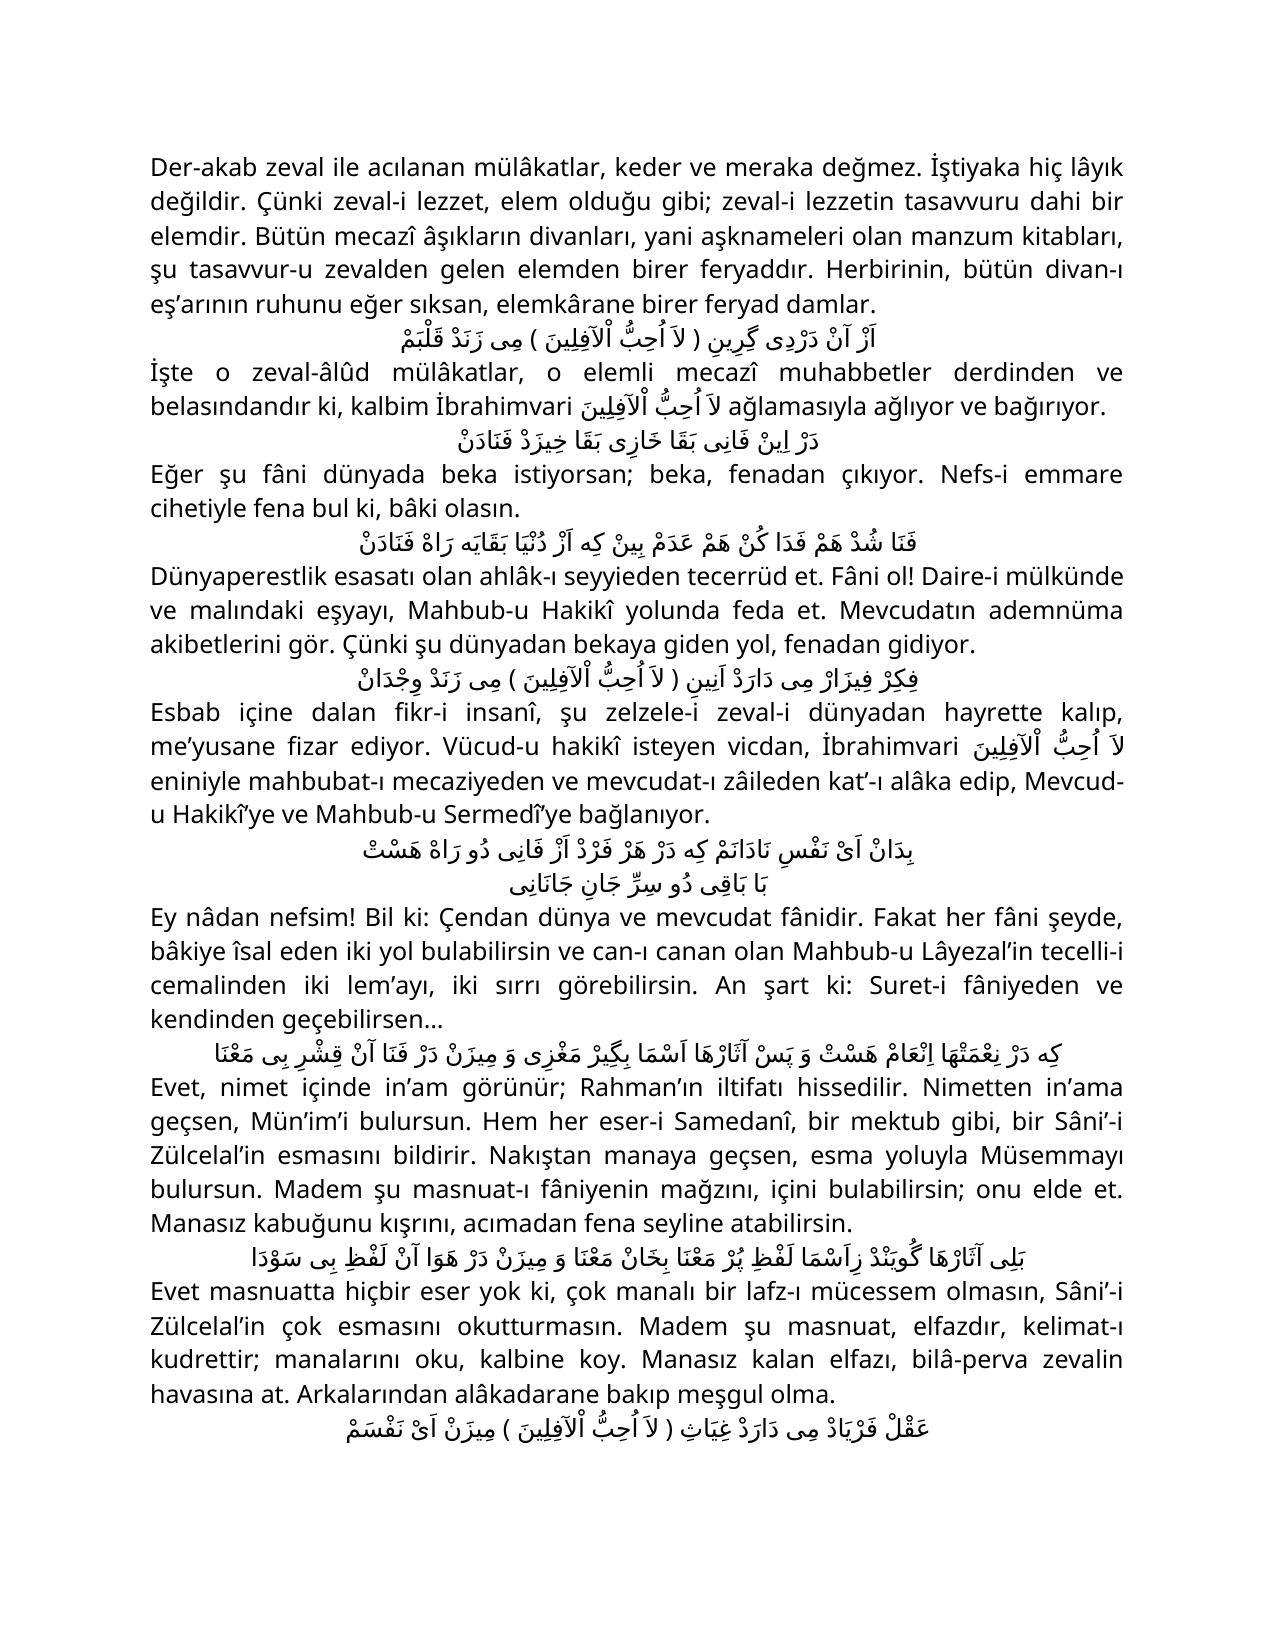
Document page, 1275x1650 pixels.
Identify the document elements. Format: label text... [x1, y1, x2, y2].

text فِكِرْ فِيزَارْ مِى دَارَدْ اَنِينِ ( لاَ اُحِبُّ اْلآفِلِينَ ) مِى زَنَدْ وِجْدَانْ [150, 661, 1125, 695]
text عَقْلْ فَرْيَادْ مِى دَارَدْ غِيَاثِ ( لاَ اُحِبُّ اْلآفِلِينَ ) مِيزَنْ اَىْ نَفْسَمْ [150, 1410, 1125, 1444]
text دَرْ اِينْ فَانِى بَقَا خَازِى بَقَا خِيزَدْ فَنَادَنْ [150, 422, 1125, 457]
text Dünyaperestlik esasatı olan ahlâk-ı seyyieden tecerrüd et. Fâni ol! Daire-i mülkünde ve malındaki eşyayı, Mahbub-u Hakikî yolunda feda et. Mevcudatın ademnüma akibetlerini gör. Çünki şu dünyadan bekaya giden yol, fenadan gidiyor. [150, 559, 1125, 661]
text Ey nâdan nefsim! Bil ki: Çendan dünya ve mevcudat fânidir. Fakat her fâni şeyde, bâkiye îsal eden iki yol bulabilirsin ve can-ı canan olan Mahbub-u Lâyezal’in tecelli-i cemalinden iki lem’ayı, iki sırrı görebilirsin. An şart ki: Suret-i fâniyeden ve kendinden geçebilirsen… [150, 899, 1125, 1036]
text اَزْ آنْ دَرْدِى گِرِينِ ( لاَ اُحِبُّ اْلآفِلِينَ ) مِى زَنَدْ قَلْبَمْ [150, 320, 1125, 354]
text Eğer şu fâni dünyada beka istiyorsan; beka, fenadan çıkıyor. Nefs-i emmare cihetiyle fena bul ki, bâki olasın. [150, 457, 1125, 525]
text بَا بَاقِى دُو سِرِّ جَانِ جَانَانِى [150, 865, 1125, 899]
text فَنَا شُدْ هَمْ فَدَا كُنْ هَمْ عَدَمْ بِينْ كِه اَزْ دُنْيَا بَقَايَه رَاهْ فَنَادَنْ [150, 525, 1125, 559]
text كِه دَرْ نِعْمَتْهَا اِنْعَامْ هَسْتْ وَ پَسْ آثَارْهَا اَسْمَا بِگِيرْ مَغْزِى وَ مِيزَنْ دَرْ فَنَا آنْ قِشْرِ بِى مَعْنَا [150, 1036, 1125, 1070]
text İşte o zeval-âlûd mülâkatlar, o elemli mecazî muhabbetler derdinden ve belasındandır ki, kalbim İbrahimvari لاَ اُحِبُّ اْلآفِلِينَ ağlamasıyla ağlıyor ve bağırıyor. [150, 354, 1125, 422]
text بَلِى آثَارْهَا گُويَنْدْ زِاَسْمَا لَفْظِ پُرْ مَعْنَا بِخَانْ مَعْنَا وَ مِيزَنْ دَرْ هَوَا آنْ لَفْظِ بِى سَوْدَا [150, 1240, 1125, 1274]
text Evet, nimet içinde in’am görünür; Rahman’ın iltifatı hissedilir. Nimetten in’ama geçsen, Mün’im’i bulursun. Hem her eser-i Samedanî, bir mektub gibi, bir Sâni’-i Zülcelal’in esmasını bildirir. Nakıştan manaya geçsen, esma yoluyla Müsemmayı bulursun. Madem şu masnuat-ı fâniyenin mağzını, içini bulabilirsin; onu elde et. Manasız kabuğunu kışrını, acımadan fena seyline atabilirsin. [150, 1070, 1125, 1240]
text Evet masnuatta hiçbir eser yok ki, çok manalı bir lafz-ı mücessem olmasın, Sâni’-i Zülcelal’in çok esmasını okutturmasın. Madem şu masnuat, elfazdır, kelimat-ı kudrettir; manalarını oku, kalbine koy. Manasız kalan elfazı, bilâ-perva zevalin havasına at. Arkalarından alâkadarane bakıp meşgul olma. [150, 1274, 1125, 1410]
text Der-akab zeval ile acılanan mülâkatlar, keder ve meraka değmez. İştiyaka hiç lâyık değildir. Çünki zeval-i lezzet, elem olduğu gibi; zeval-i lezzetin tasavvuru dahi bir elemdir. Bütün mecazî âşıkların divanları, yani aşknameleri olan manzum kitabları, şu tasavvur-u zevalden gelen elemden birer feryaddır. Herbirinin, bütün divan-ı eş’arının ruhunu eğer sıksan, elemkârane birer feryad damlar. [150, 150, 1125, 320]
text بِدَانْ اَىْ نَفْسِ نَادَانَمْ كِه دَرْ هَرْ فَرْدْ اَزْ فَانِى دُو رَاهْ هَسْتْ [150, 831, 1125, 865]
text Esbab içine dalan fikr-i insanî, şu zelzele-i zeval-i dünyadan hayrette kalıp, me’yusane fizar ediyor. Vücud-u hakikî isteyen vicdan, İbrahimvari لاَ اُحِبُّ اْلآفِلِينَ eniniyle mahbubat-ı mecaziyeden ve mevcudat-ı zâileden kat’-ı alâka edip, Mevcud-u Hakikî’ye ve Mahbub-u Sermedî’ye bağlanıyor. [150, 695, 1125, 831]
